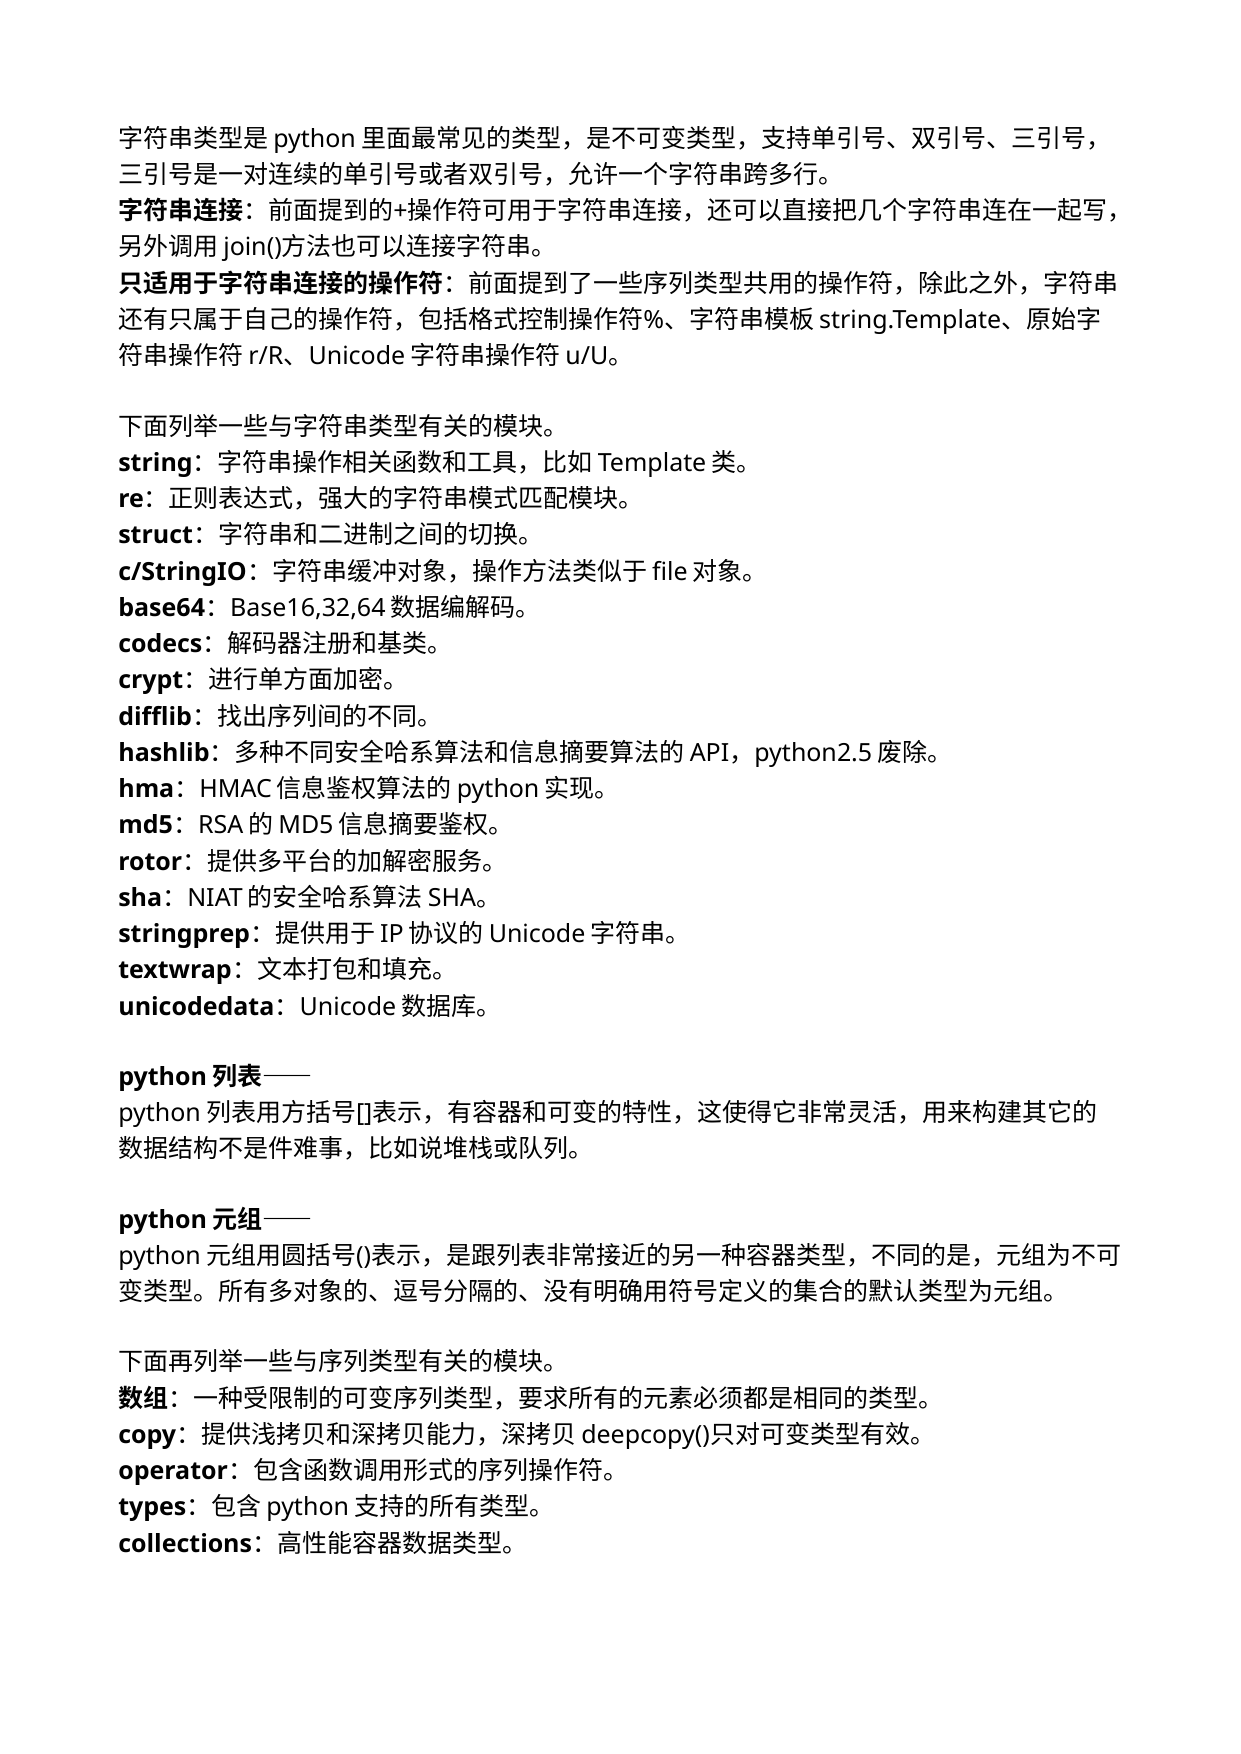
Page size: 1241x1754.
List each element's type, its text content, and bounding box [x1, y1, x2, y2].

text difflib：找出序列间的不同。 [118, 696, 1122, 732]
text python元组—— [118, 1199, 1122, 1235]
text string：字符串操作相关函数和工具，比如Template类。 [118, 442, 1122, 478]
text hma：HMAC信息鉴权算法的python实现。 [118, 768, 1122, 805]
text base64：Base16,32,64数据编解码。 [118, 587, 1122, 623]
text hashlib：多种不同安全哈系算法和信息摘要算法的API，python2.5废除。 [118, 732, 1122, 768]
text rotor：提供多平台的加解密服务。 [118, 841, 1122, 877]
text python列表—— [118, 1056, 1122, 1092]
text 字符串连接：前面提到的+操作符可用于字符串连接，还可以直接把几个字符串连在一起写，另外调用join()方法也可以连接字符串。 [118, 191, 1122, 263]
text sha：NIAT的安全哈系算法SHA。 [118, 877, 1122, 913]
text re：正则表达式，强大的字符串模式匹配模块。 [118, 478, 1122, 515]
text python元组用圆括号()表示，是跟列表非常接近的另一种容器类型，不同的是，元组为不可变类型。所有多对象的、逗号分隔的、没有明确用符号定义的集合的默认类型为元组。 [118, 1235, 1122, 1308]
text struct：字符串和二进制之间的切换。 [118, 515, 1122, 551]
text textwrap：文本打包和填充。 [118, 950, 1122, 986]
text md5：RSA的MD5信息摘要鉴权。 [118, 805, 1122, 841]
text 只适用于字符串连接的操作符：前面提到了一些序列类型共用的操作符，除此之外，字符串还有只属于自己的操作符，包括格式控制操作符%、字符串模板string.Template、原始字符串操作符r/R、Unicode字符串操作符u/U。 [118, 263, 1122, 372]
text operator：包含函数调用形式的序列操作符。 [118, 1451, 1122, 1487]
text types：包含python支持的所有类型。 [118, 1487, 1122, 1523]
text stringprep：提供用于IP协议的Unicode字符串。 [118, 913, 1122, 950]
text 字符串类型是python里面最常见的类型，是不可变类型，支持单引号、双引号、三引号，三引号是一对连续的单引号或者双引号，允许一个字符串跨多行。 [118, 118, 1122, 191]
text c/StringIO：字符串缓冲对象，操作方法类似于file对象。 [118, 551, 1122, 587]
text codecs：解码器注册和基类。 [118, 623, 1122, 660]
text 下面再列举一些与序列类型有关的模块。 [118, 1342, 1122, 1378]
text python列表用方括号[]表示，有容器和可变的特性，这使得它非常灵活，用来构建其它的数据结构不是件难事，比如说堆栈或队列。 [118, 1092, 1122, 1165]
text copy：提供浅拷贝和深拷贝能力，深拷贝deepcopy()只对可变类型有效。 [118, 1414, 1122, 1451]
text crypt：进行单方面加密。 [118, 660, 1122, 696]
text 数组：一种受限制的可变序列类型，要求所有的元素必须都是相同的类型。 [118, 1378, 1122, 1414]
text 下面列举一些与字符串类型有关的模块。 [118, 406, 1122, 442]
text unicodedata：Unicode数据库。 [118, 986, 1122, 1022]
text collections：高性能容器数据类型。 [118, 1523, 1122, 1559]
